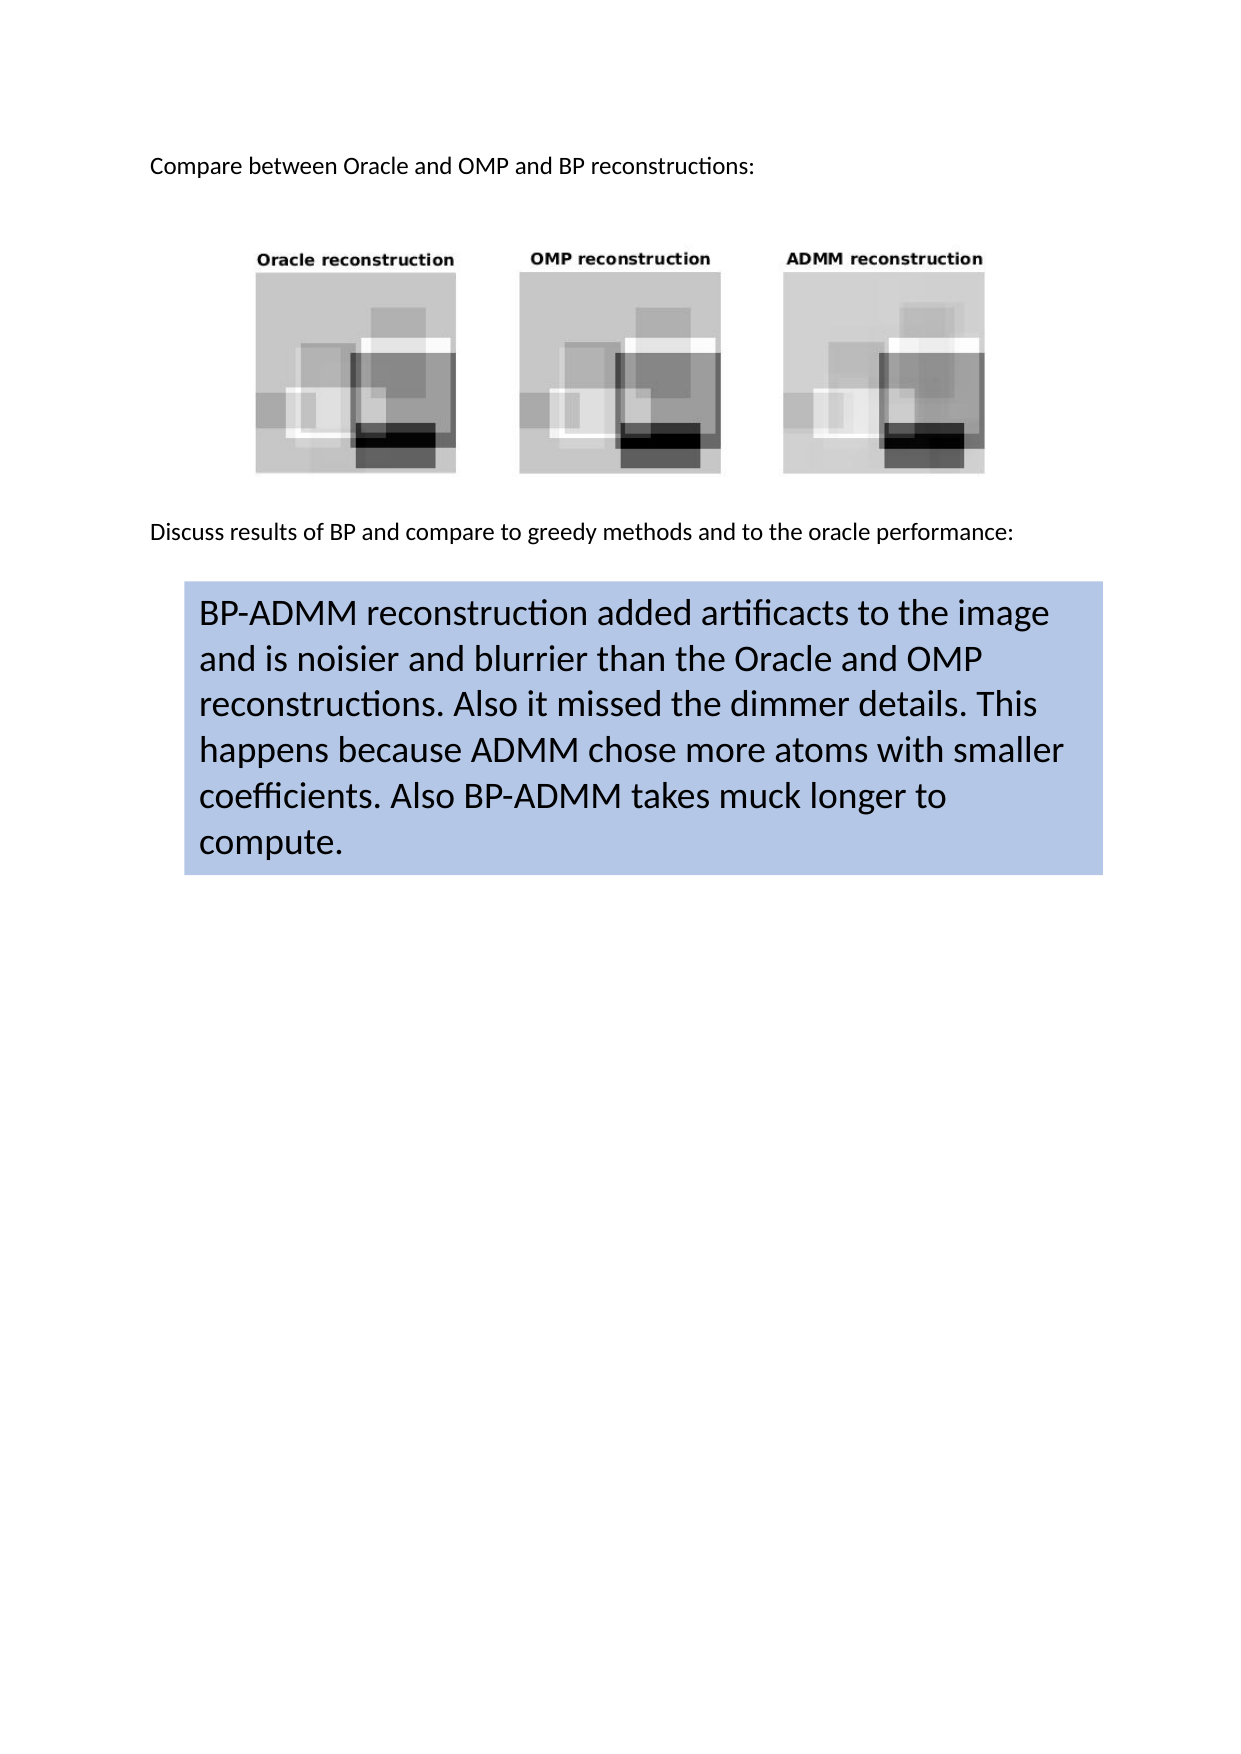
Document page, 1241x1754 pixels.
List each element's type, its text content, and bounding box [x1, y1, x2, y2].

text Discuss results of BP and compare to greedy methods and to the oracle performance: [150, 516, 1090, 547]
text Compare between Oracle and OMP and BP reconstructions: [150, 150, 1090, 181]
picture [244, 241, 996, 487]
